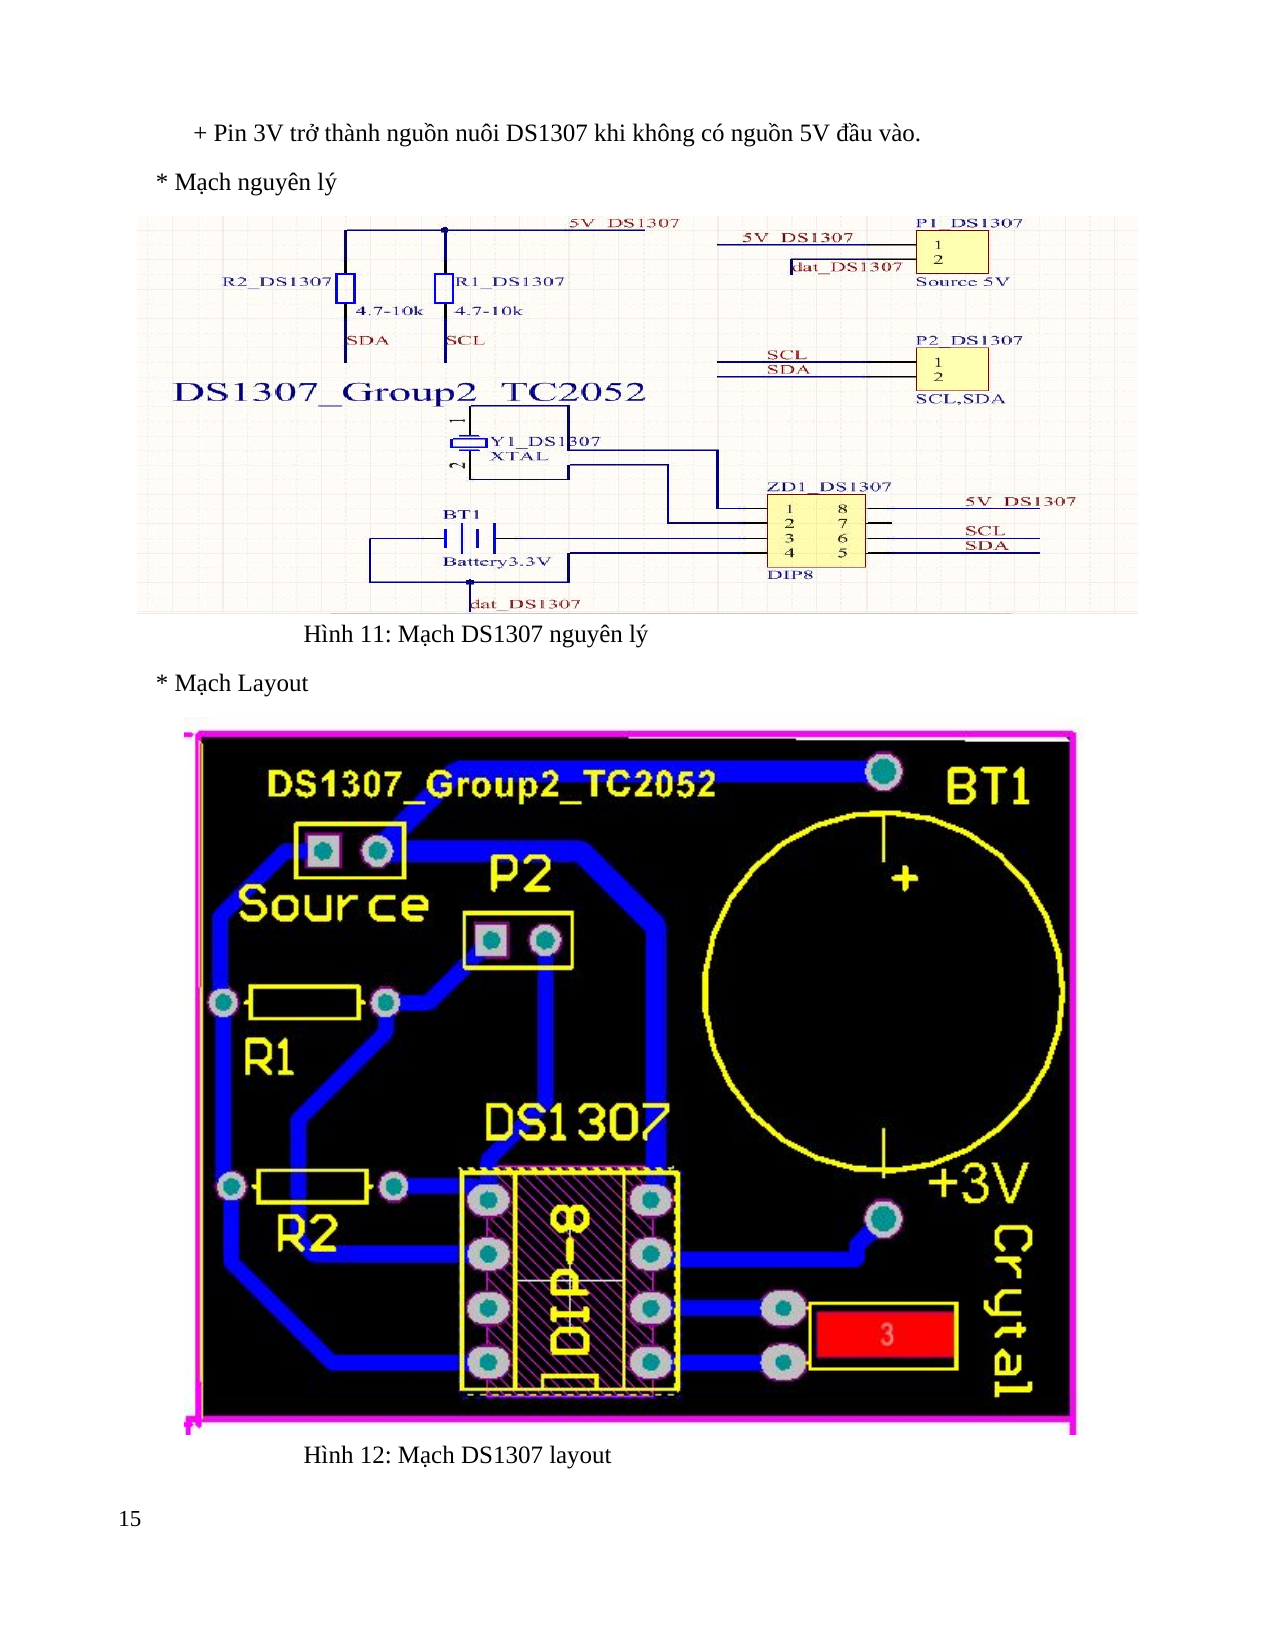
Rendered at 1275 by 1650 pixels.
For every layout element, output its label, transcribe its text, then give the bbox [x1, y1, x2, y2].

text * Mạch nguyên lý [156, 167, 1157, 196]
picture [183, 717, 1092, 1435]
text * Mạch Layout [156, 668, 1157, 697]
text + Pin 3V trở thành nguồn nuôi DS1307 khi không có nguồn 5V đầu vào. [193, 118, 1157, 147]
text Hình 11: Mạch DS1307 nguyên lý [156, 216, 1157, 648]
text Hình 12: Mạch DS1307 layout [156, 717, 1157, 1469]
picture [136, 216, 1139, 614]
